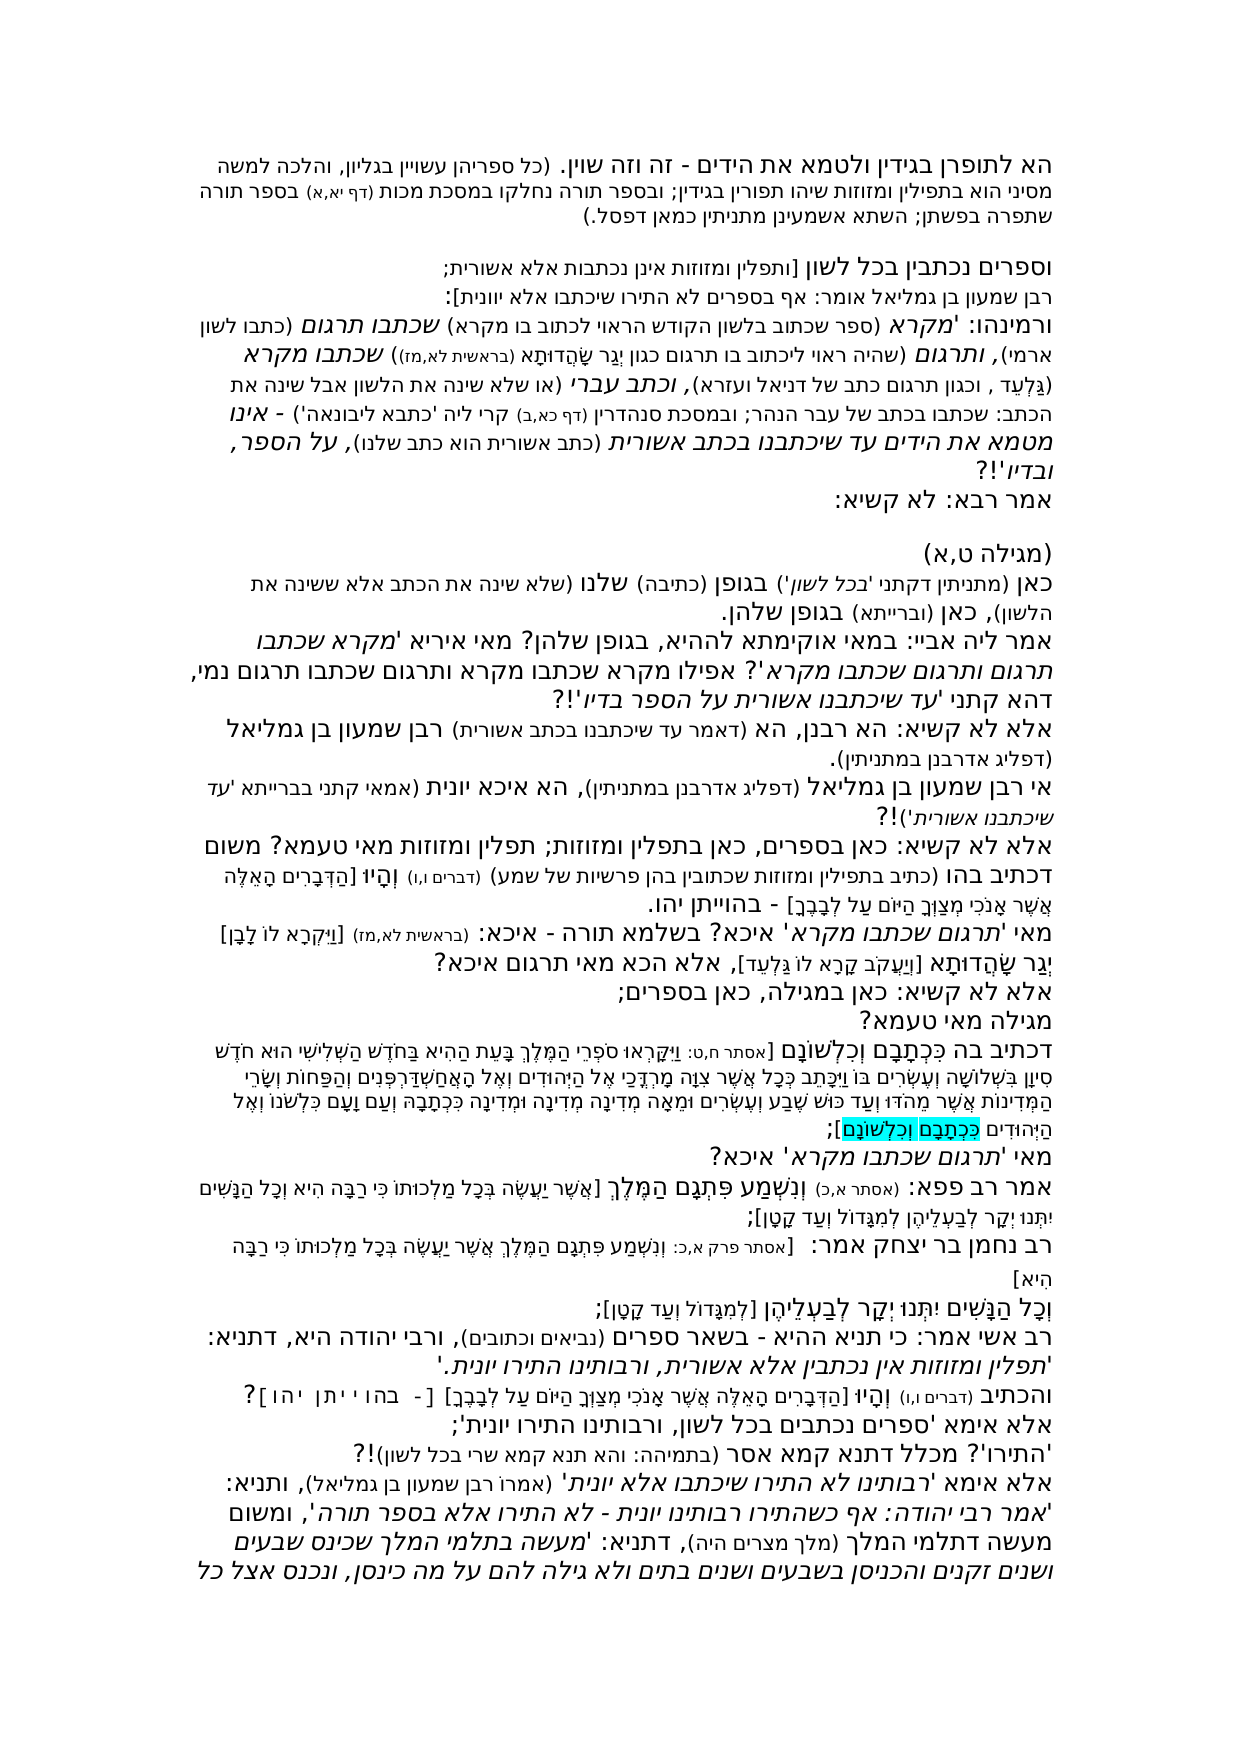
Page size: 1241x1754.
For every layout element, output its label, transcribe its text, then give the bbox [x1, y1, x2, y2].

text מאי 'תרגום שכתבו מקרא' איכא? בשלמא תורה - איכא: (בראשית לא,מז) [וַיִּקְרָא לוֹ לָבָן] יְגַר שָׂהֲדוּתָא [וְיַעֲקֹב קָרָא לוֹ גַּלְעֵד], אלא הכא מאי תרגום איכא? [187, 919, 1053, 977]
text וספרים נכתבין בכל לשון [ותפלין ומזוזות אינן נכתבות אלא אשורית; [187, 252, 1053, 281]
text אלא לא קשיא: כאן במגילה, כאן בספרים; [187, 977, 1053, 1006]
text (מגילה ט,א) [187, 539, 1053, 568]
text אלא אימא 'ספרים נכתבים בכל לשון, ורבותינו התירו יונית'; [187, 1410, 1053, 1439]
text אמר ליה אביי: במאי אוקימתא לההיא, בגופן שלהן? מאי איריא 'מקרא שכתבו תרגום ותרגום שכתבו מקרא'? אפילו מקרא שכתבו מקרא ותרגום שכתבו תרגום נמי, דהא קתני 'עד שיכתבנו אשורית על הספר בדיו'!? [187, 627, 1053, 714]
text דכתיב בה כִּכְתָבָם וְכִלְשׁוֹנָם [אסתר ח,ט: וַיִּקָּרְאוּ סֹפְרֵי הַמֶּלֶךְ בָּעֵת הַהִיא בַּחֹדֶשׁ הַשְּׁלִישִׁי הוּא חֹדֶשׁ סִיוָן בִּשְׁלוֹשָׁה וְעֶשְׂרִים בּוֹ וַיִּכָּתֵב כְּכָל אֲשֶׁר צִוָּה מָרְדֳּכַי אֶל הַיְּהוּדִים וְאֶל הָאֲחַשְׁדַּרְפְּנִים וְהַפַּחוֹת וְשָׂרֵי הַמְּדִינוֹת אֲשֶׁר מֵהֹדּוּ וְעַד כּוּשׁ שֶׁבַע וְעֶשְׂרִים וּמֵאָה מְדִינָה מְדִינָה וּמְדִינָה כִּכְתָבָהּ וְעַם וָעָם כִּלְשֹׁנוֹ וְאֶל הַיְּהוּדִים כִּכְתָבָם וְכִלְשׁוֹנָם]; [187, 1035, 1053, 1142]
text מאי 'תרגום שכתבו מקרא' איכא? [187, 1142, 1053, 1172]
text אי רבן שמעון בן גמליאל (דפליג אדרבנן במתניתין), הא איכא יונית (אמאי קתני בברייתא 'עד שיכתבנו אשורית')!? [187, 773, 1053, 831]
text אמר רבא: לא קשיא: [187, 486, 1053, 515]
text 'התירו'? מכלל דתנא קמא אסר (בתמיהה: והא תנא קמא שרי בכל לשון)!? [187, 1439, 1053, 1468]
text אלא אימא 'רבותינו לא התירו שיכתבו אלא יונית' (אמרוֹ רבן שמעון בן גמליאל), ותניא: 'אמר רבי יהודה: אף כשהתירו רבותינו יונית - לא התירו אלא בספר תורה', ומשום מעשה דתלמי המלך (מלך מצרים היה), דתניא: 'מעשה בתלמי המלך שכינס שבעים ושנים זקנים והכניסן בשבעים ושנים בתים ולא גילה להם על מה כינסן, ונכנס אצל כל [187, 1468, 1053, 1586]
text רבן שמעון בן גמליאל אומר: אף בספרים לא התירו שיכתבו אלא יוונית]: [187, 281, 1053, 310]
text הא לתופרן בגידין ולטמא את הידים - זה וזה שוין. (כל ספריהן עשויין בגליון, והלכה למשה מסיני הוא בתפילין ומזוזות שיהו תפורין בגידין; ובספר תורה נחלקו במסכת מכות (דף יא,א) בספר תורה שתפרה בפשתן; השתא אשמעינן מתניתין כמאן דפסל.) [187, 150, 1053, 228]
text רב נחמן בר יצחק אמר: [אסתר פרק א,כ: וְנִשְׁמַע פִּתְגָם הַמֶּלֶךְ אֲשֶׁר יַעֲשֶׂה בְּכָל מַלְכוּתוֹ כִּי רַבָּה הִיא] [187, 1230, 1053, 1293]
text וְכָל הַנָּשִׁים יִתְּנוּ יְקָר לְבַעְלֵיהֶן [לְמִגָּדוֹל וְעַד קָטָן]; [187, 1293, 1053, 1322]
text רב אשי אמר: כי תניא ההיא - בשאר ספרים (נביאים וכתובים), ורבי יהודה היא, דתניא: 'תפלין ומזוזות אין נכתבין אלא אשורית, ורבותינו התירו יונית.' [187, 1322, 1053, 1381]
text מגילה מאי טעמא? [187, 1006, 1053, 1035]
text אלא לא קשיא: כאן בספרים, כאן בתפלין ומזוזות; תפלין ומזוזות מאי טעמא? משום דכתיב בהו (כתיב בתפילין ומזוזות שכתובין בהן פרשיות של שמע) (דברים ו,ו) וְהָיוּ [הַדְּבָרִים הָאֵלֶּה אֲשֶׁר אָנֹכִי מְצַוְּךָ הַיּוֹם עַל לְבָבֶךָ] - בהוייתן יהו. [187, 831, 1053, 919]
text אלא לא קשיא: הא רבנן, הא (דאמר עד שיכתבנו בכתב אשורית) רבן שמעון בן גמליאל (דפליג אדרבנן במתניתין). [187, 714, 1053, 773]
text אמר רב פפא: (אסתר א,כ) וְנִשְׁמַע פִּתְגָם הַמֶּלֶךְ [אֲשֶׁר יַעֲשֶׂה בְּכָל מַלְכוּתוֹ כִּי רַבָּה הִיא וְכָל הַנָּשִׁים יִתְּנוּ יְקָר לְבַעְלֵיהֶן לְמִגָּדוֹל וְעַד קָטָן]; [187, 1172, 1053, 1230]
text ורמינהו: 'מקרא (ספר שכתוב בלשון הקודש הראוי לכתוב בו מקרא) שכתבו תרגום (כתבו לשון ארמי), ותרגום (שהיה ראוי ליכתוב בו תרגום כגון יְגַר שָׂהֲדוּתָא (בראשית לא,מז)) שכתבו מקרא (גַּלְעֵד , וכגון תרגום כתב של דניאל ועזרא), וכתב עברי (או שלא שינה את הלשון אבל שינה את הכתב: שכתבו בכתב של עבר הנהר; ובמסכת סנהדרין (דף כא,ב) קרי ליה 'כתבא ליבונאה') - אינו מטמא את הידים עד שיכתבנו בכתב אשורית (כתב אשורית הוא כתב שלנו), על הספר, ובדיו'!? [187, 310, 1053, 486]
text והכתיב (דברים ו,ו) וְהָיוּ [הַדְּבָרִים הָאֵלֶּה אֲשֶׁר אָנֹכִי מְצַוְּךָ הַיּוֹם עַל לְבָבֶךָ] [- בהוייתן יהו]? [187, 1381, 1053, 1410]
text כאן (מתניתין דקתני 'בכל לשון') בגופן (כתיבה) שלנו (שלא שינה את הכתב אלא ששינה את הלשון), כאן (וברייתא) בגופן שלהן. [187, 568, 1053, 627]
